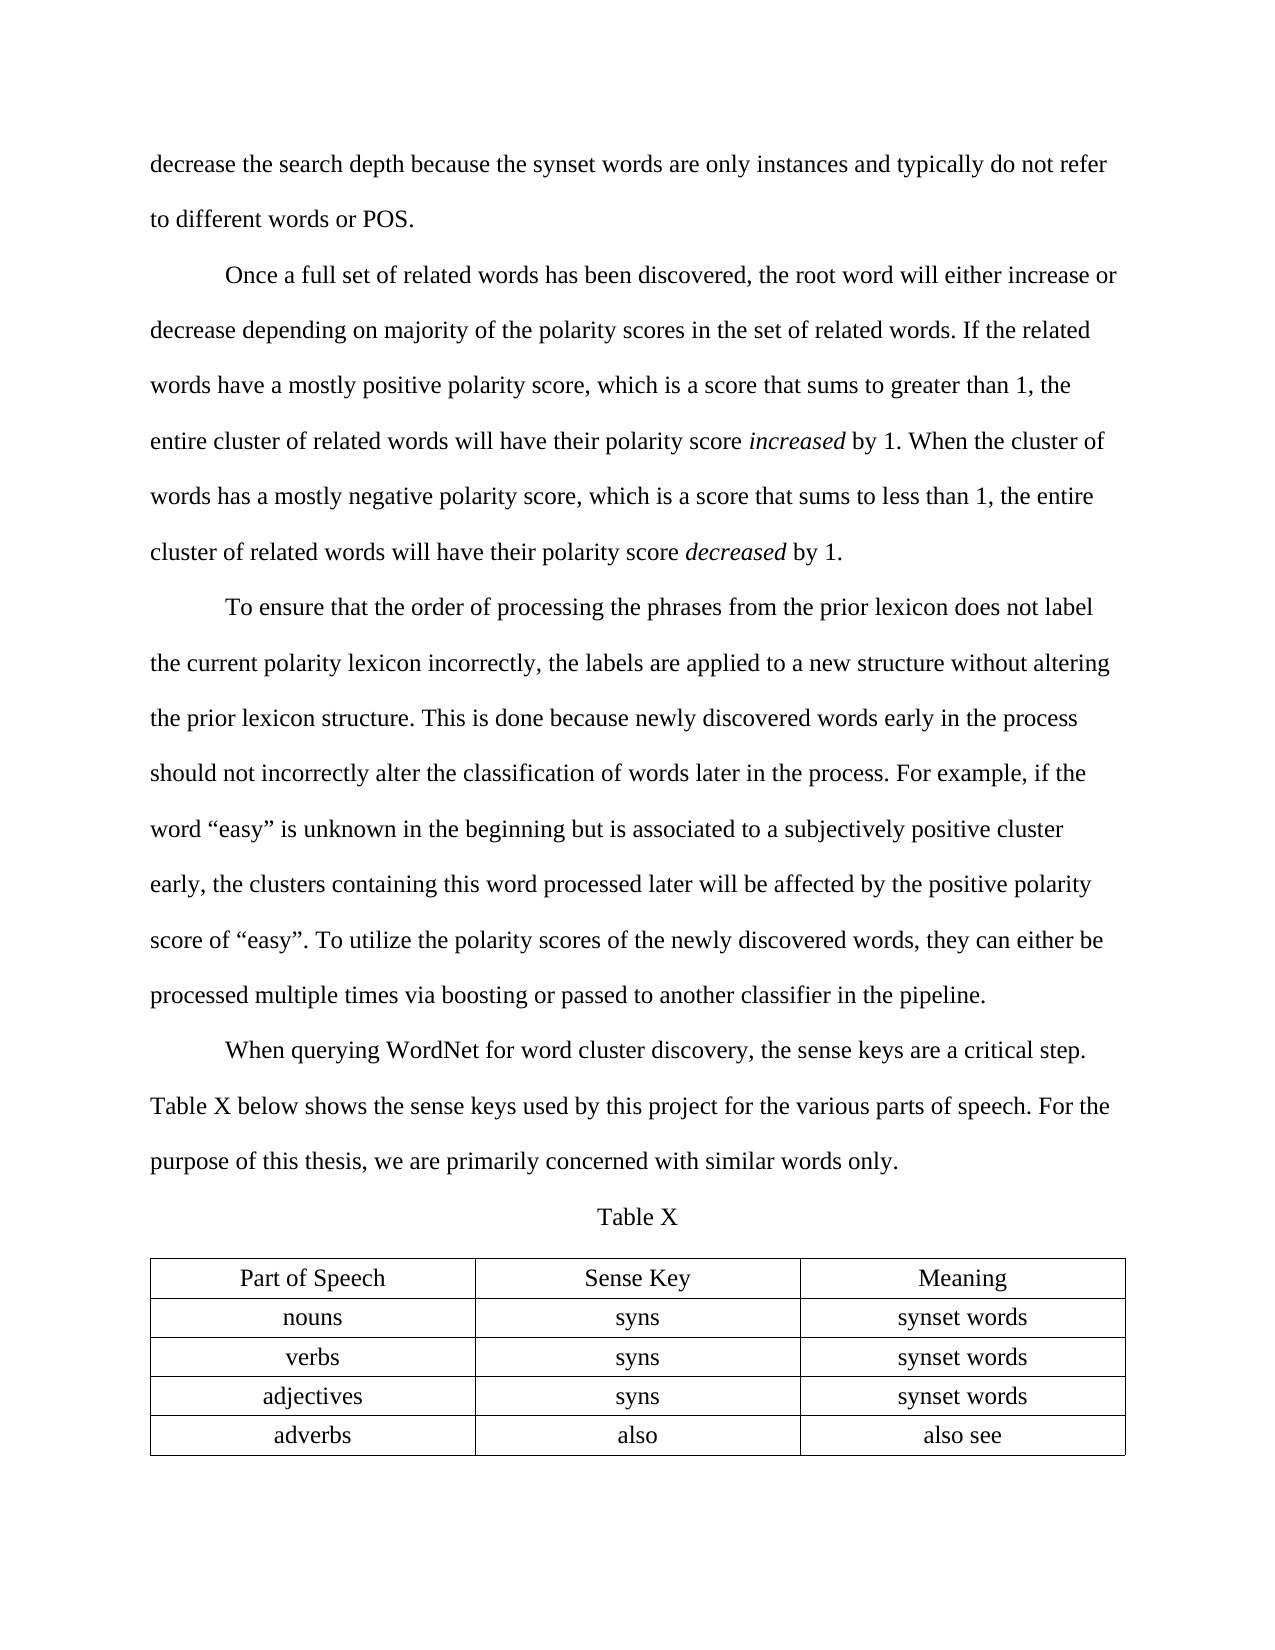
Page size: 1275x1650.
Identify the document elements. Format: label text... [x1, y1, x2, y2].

table_cell nouns [151, 1299, 475, 1337]
table_cell also see [801, 1416, 1125, 1455]
table_cell adverbs [151, 1416, 475, 1455]
text Table X [150, 1203, 1125, 1231]
table_cell syns [476, 1338, 800, 1376]
table_cell adjectives [151, 1377, 475, 1415]
text Once a full set of related words has been discovered, the root word will either increase or decrease depending on majority of the polarity scores in the set of related words. If the related words have a mostly positive polarity score, which is a score that sums to greater than 1, the entire cluster of related words will have their polarity score increased by 1. When the cluster of words has a mostly negative polarity score, which is a score that sums to less than 1, the entire cluster of related words will have their polarity score decreased by 1. [150, 261, 1125, 566]
text To ensure that the order of processing the phrases from the prior lexicon does not label the current polarity lexicon incorrectly, the labels are applied to a new structure without altering the prior lexicon structure. This is done because newly discovered words early in the process should not incorrectly alter the classification of words later in the process. For example, if the word “easy” is unknown in the beginning but is associated to a subjectively positive cluster early, the clusters containing this word processed later will be affected by the positive polarity score of “easy”. To utilize the polarity scores of the newly discovered words, they can either be processed multiple times via boosting or passed to another classifier in the pipeline. [150, 593, 1125, 1009]
table_cell synset words [801, 1377, 1125, 1415]
table_header Part of Speech [151, 1259, 475, 1298]
text When querying WordNet for word cluster discovery, the sense keys are a critical step. Table X below shows the sense keys used by this project for the various parts of speech. For the purpose of this thesis, we are primarily concerned with similar words only. [150, 1037, 1125, 1175]
table_header Sense Key [476, 1259, 800, 1298]
table_cell syns [476, 1299, 800, 1337]
table_cell synset words [801, 1299, 1125, 1337]
table_header Meaning [801, 1259, 1125, 1298]
text decrease the search depth because the synset words are only instances and typically do not refer to different words or POS. [150, 150, 1125, 233]
table_cell also [476, 1416, 800, 1455]
table_cell syns [476, 1377, 800, 1415]
table_cell verbs [151, 1338, 475, 1376]
table_cell synset words [801, 1338, 1125, 1376]
